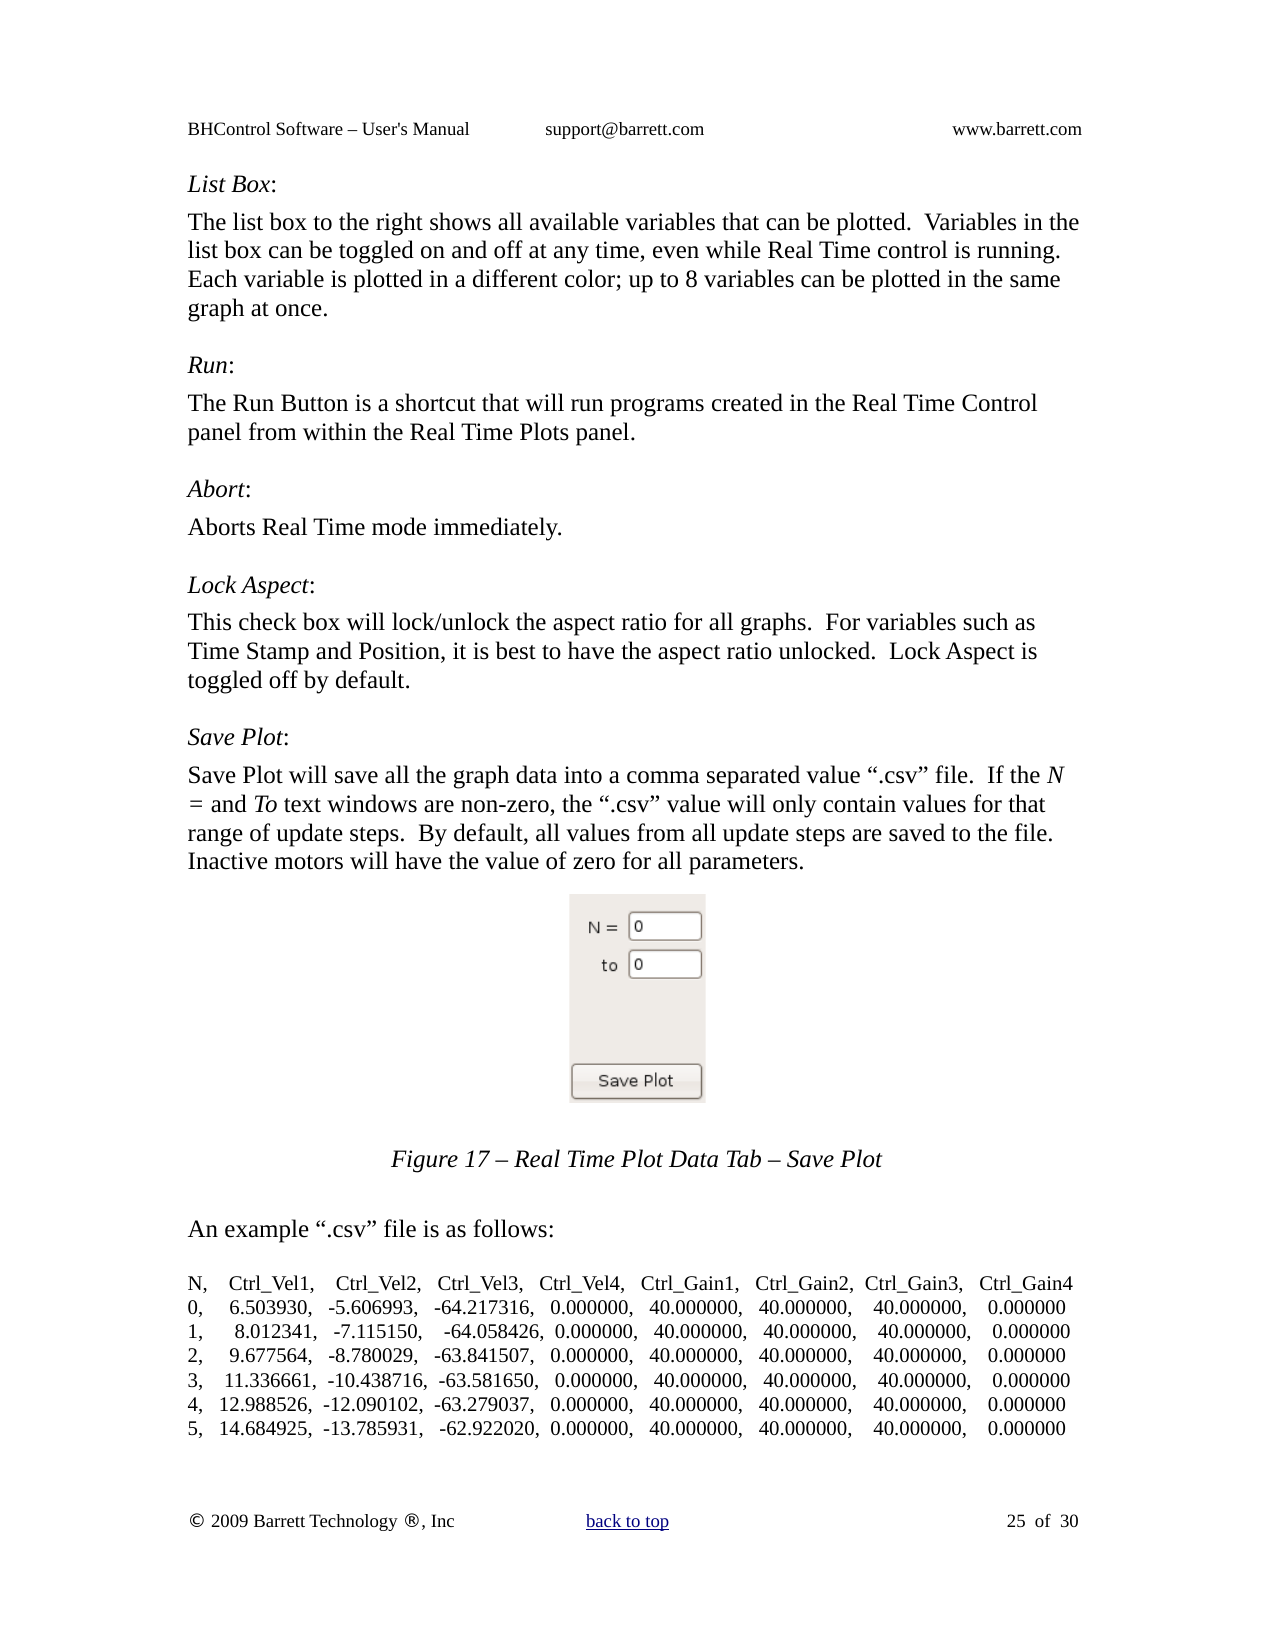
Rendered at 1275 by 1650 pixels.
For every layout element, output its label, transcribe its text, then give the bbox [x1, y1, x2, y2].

text 1, 8.012341, -7.115150, -64.058426, 0.000000, 40.000000, 40.000000, 40.000000, 0.000000 [187, 1319, 1087, 1343]
text 0, 6.503930, -5.606993, -64.217316, 0.000000, 40.000000, 40.000000, 40.000000, 0.000000 [187, 1295, 1087, 1319]
text Figure 17 – Real Time Plot Data Tab – Save Plot [187, 1144, 1087, 1172]
text This check box will lock/unlock the aspect ratio for all graphs. For variables such as Time Stamp and Position, it is best to have the aspect ratio unlocked. Lock Aspect is toggled off by default. [187, 607, 1087, 694]
text List Box: [187, 169, 1087, 198]
text N, Ctrl_Vel1, Ctrl_Vel2, Ctrl_Vel3, Ctrl_Vel4, Ctrl_Gain1, Ctrl_Gain2, Ctrl_Gain3, Ctrl_Gain4 [187, 1271, 1087, 1295]
text Abort: [187, 474, 1087, 503]
text An example “.csv” file is as follows: [187, 1214, 1087, 1242]
text The Run Button is a shortcut that will run programs created in the Real Time Control panel from within the Real Time Plots panel. [187, 388, 1087, 446]
text Run: [187, 351, 1087, 379]
text Aborts Real Time mode immediately. [187, 512, 1087, 541]
text 2, 9.677564, -8.780029, -63.841507, 0.000000, 40.000000, 40.000000, 40.000000, 0.000000 [187, 1343, 1087, 1367]
text 5, 14.684925, -13.785931, -62.922020, 0.000000, 40.000000, 40.000000, 40.000000, 0.000000 [187, 1416, 1087, 1440]
picture [569, 894, 706, 1103]
text Save Plot: [187, 722, 1087, 751]
text Lock Aspect: [187, 570, 1087, 598]
text Save Plot will save all the graph data into a comma separated value “.csv” file. If the N = and To text windows are non-zero, the “.csv” value will only contain values for that range of update steps. By default, all values from all update steps are saved to the file. Inactive motors will have the value of zero for all parameters. [187, 760, 1087, 875]
text The list box to the right shows all available variables that can be plotted. Variables in the list box can be toggled on and off at any time, even while Real Time control is running. Each variable is plotted in a different color; up to 8 variables can be plotted in the same graph at once. [187, 207, 1087, 322]
text 3, 11.336661, -10.438716, -63.581650, 0.000000, 40.000000, 40.000000, 40.000000, 0.000000 [187, 1367, 1087, 1392]
text 4, 12.988526, -12.090102, -63.279037, 0.000000, 40.000000, 40.000000, 40.000000, 0.000000 [187, 1392, 1087, 1416]
